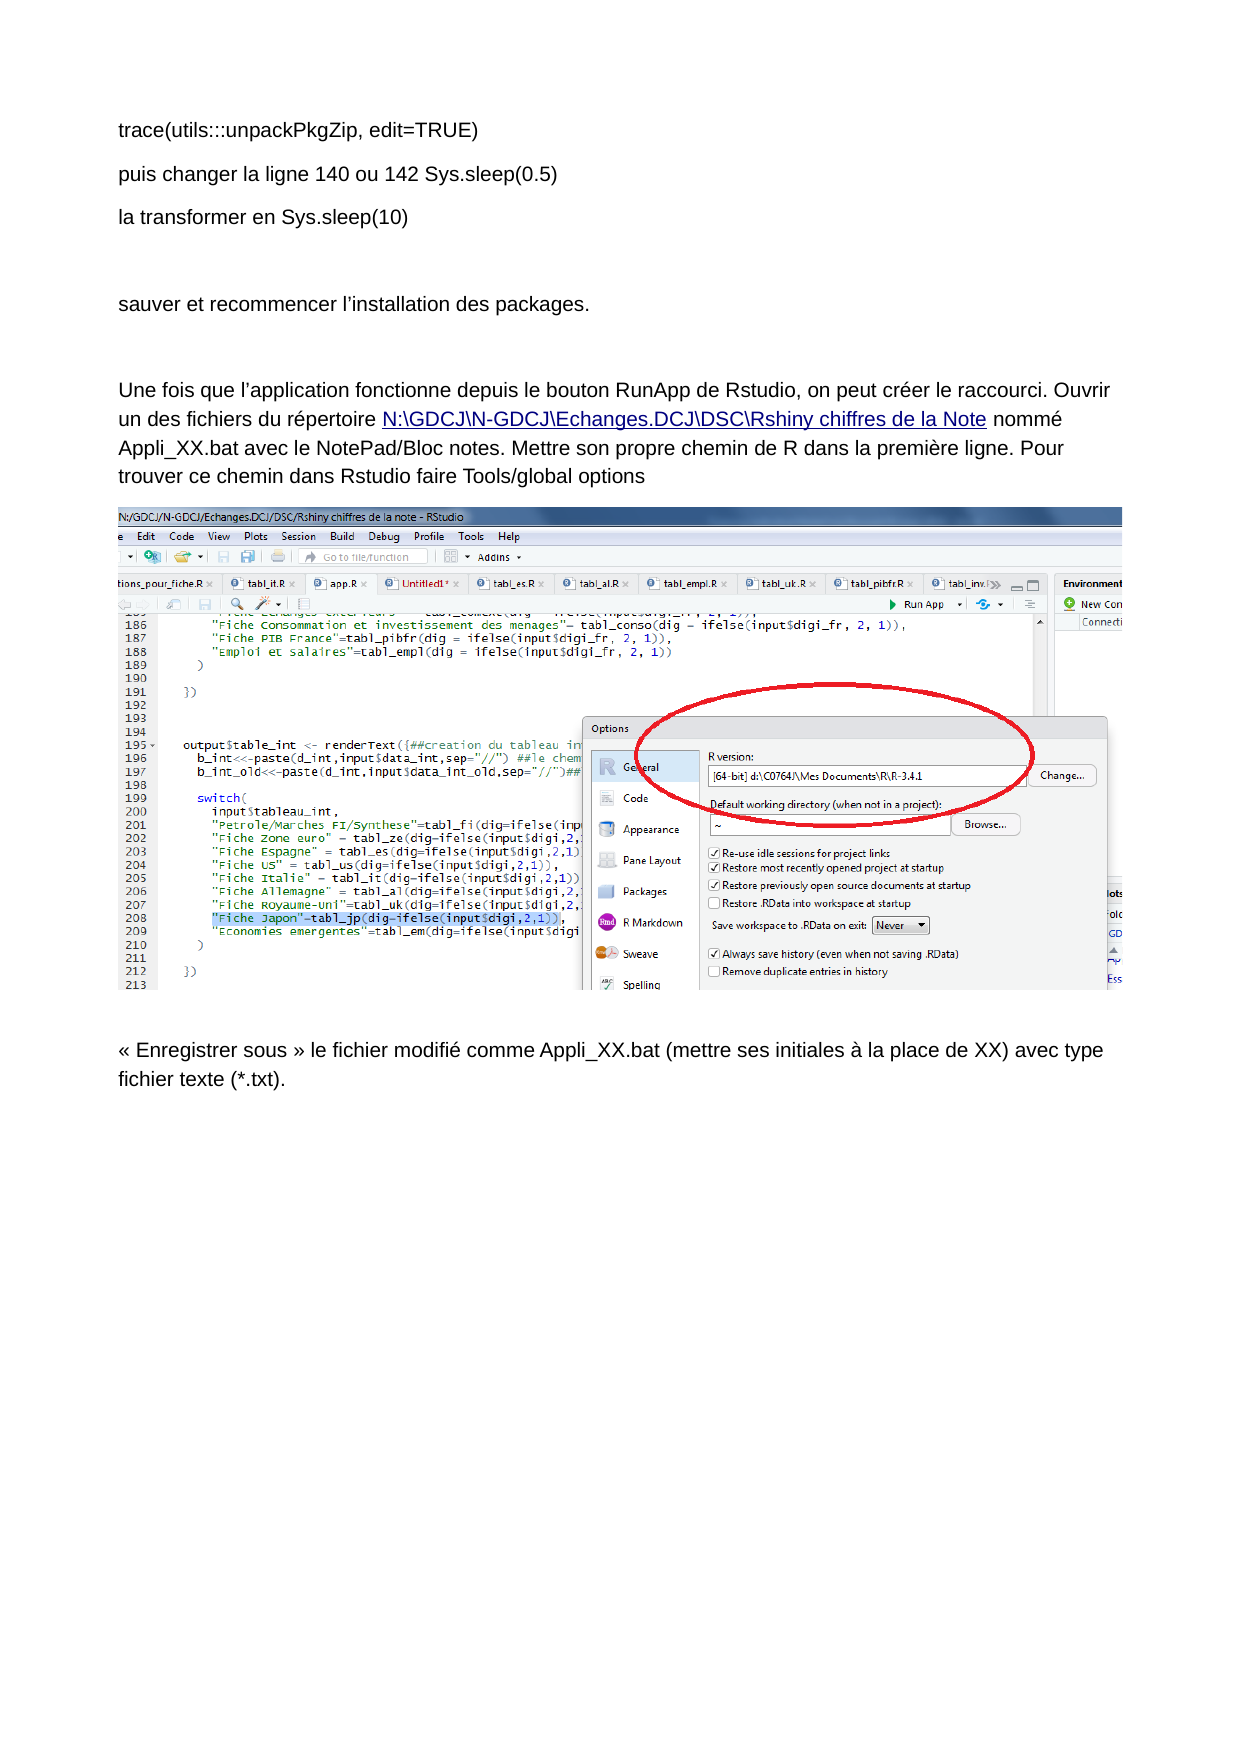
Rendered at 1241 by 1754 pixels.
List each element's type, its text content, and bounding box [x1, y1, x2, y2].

text Une fois que l’application fonctionne depuis le bouton RunApp de Rstudio, on peut créer le raccourci. Ouvrir un des fichiers du répertoire N:\GDCJ\N-GDCJ\Echanges.DCJ\DSC\Rshiny chiffres de la Note nommé Appli_XX.bat avec le NotePad/Bloc notes. Mettre son propre chemin de R dans la première ligne. Pour trouver ce chemin dans Rstudio faire Tools/global options [118, 378, 1122, 488]
text la transformer en Sys.sleep(10) [118, 205, 1122, 229]
text puis changer la ligne 140 ou 142 Sys.sleep(0.5) [118, 161, 1122, 185]
text sauver et recommencer l’installation des packages. [118, 291, 1122, 315]
text « Enregistrer sous » le fichier modifié comme Appli_XX.bat (mettre ses initiales à la place de XX) avec type fichier texte (*.txt). [118, 1038, 1122, 1091]
text trace(utils:::unpackPkgZip, edit=TRUE) [118, 118, 1122, 142]
picture [118, 507, 1123, 990]
